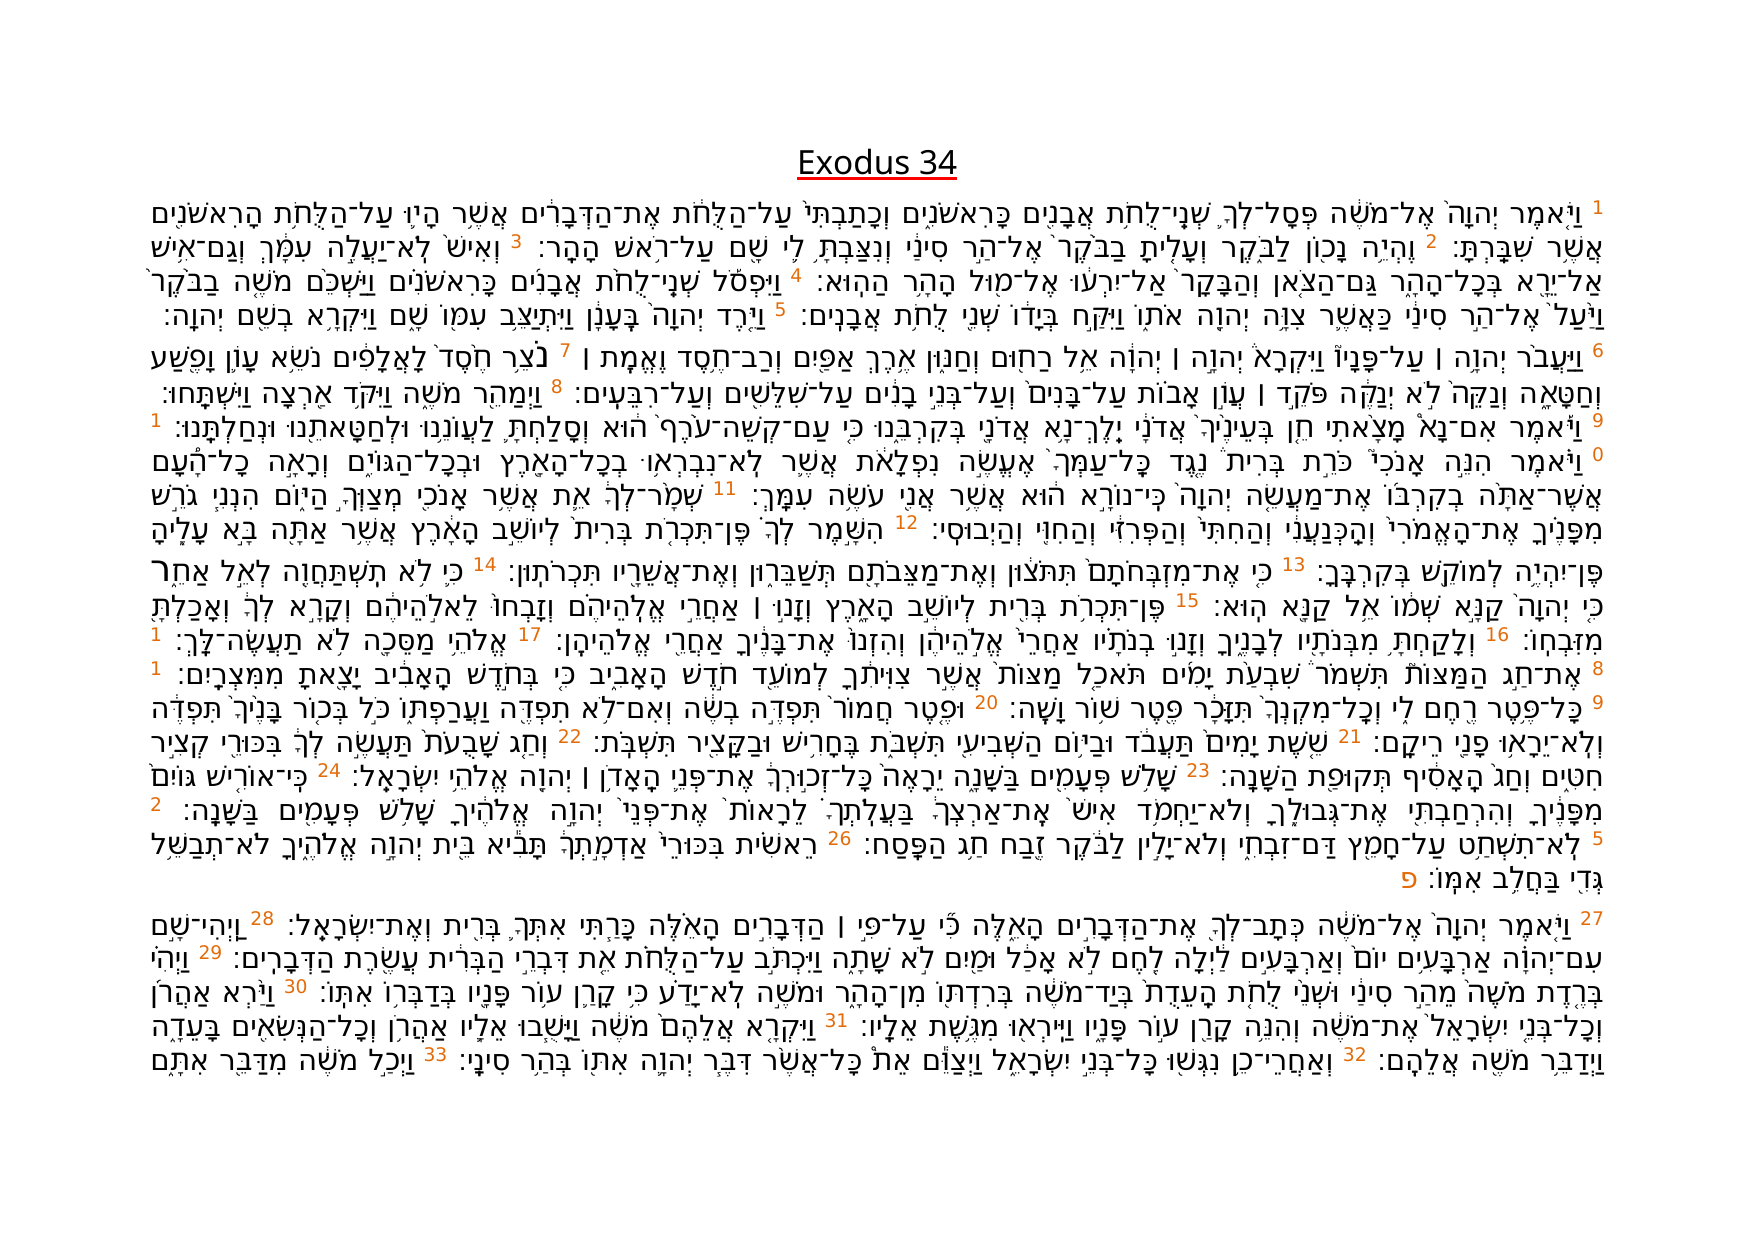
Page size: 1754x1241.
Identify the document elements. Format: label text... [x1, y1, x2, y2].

text 27 וַיֹּ֤אמֶר יְהוָה֙ אֶל־מֹשֶׁ֔ה כְּתָב־לְךָ֖ אֶת־הַדְּבָרִ֣ים הָאֵ֑לֶּה כִּ֞י עַל־פִּ֣י ׀ הַדְּבָרִ֣ים הָאֵ֗לֶּה כָּרַ֧תִּי אִתְּךָ֛ בְּרִ֖ית וְאֶת־יִשְׂרָאֵֽל׃ ‬‬‬28 וֽ͏ַיְהִי־שָׁ֣ם עִם־יְהוָ֗ה אַרְבָּעִ֥ים יוֹם֙ וְאַרְבָּעִ֣ים לַ֔יְלָה לֶ֚חֶם לֹ֣א אָכַ֔ל וּמַ֖יִם לֹ֣א שָׁתָ֑ה וַיִּכְתֹּ֣ב עַל־הַלֻּחֹ֗ת אֵ֚ת דִּבְרֵ֣י הַבְּרִ֔ית עֲשֶׂ֖רֶת הַדְּבָרִֽים׃ ‬‬‬29 וַיְהִ֗י בְּרֶ֤דֶת מֹשֶׁה֙ מֵהַ֣ר סִינַ֔י וּשְׁנֵ֨י לֻחֹ֤ת הָֽעֵדֻת֙ בְּיַד־מֹשֶׁ֔ה בְּרִדְתּ֖וֹ מִן־הָהָ֑ר וּמֹשֶׁ֣ה לֹֽא־יָדַ֗ע כִּ֥י קָרַ֛ן ע֥וֹר פָּנָ֖יו בְּדַבְּר֥וֹ אִתּֽוֹ׃ ‬‬‬30 וַיַּ֨רְא אַהֲרֹ֜ן וְכָל־בְּנֵ֤י יִשְׂרָאֵל֙ אֶת־מֹשֶׁ֔ה וְהִנֵּ֥ה קָרַ֖ן ע֣וֹר פָּנָ֑יו וַיִּֽירְא֖וּ מִגֶּ֥שֶׁת אֵלָֽיו׃ ‬‬‬31 וַיִּקְרָ֤א אֲלֵהֶם֙ מֹשֶׁ֔ה וַיָּשֻׁ֧בוּ אֵלָ֛יו אַהֲרֹ֥ן וְכָל־הַנְּשִׂאִ֖ים בָּעֵדָ֑ה וַיְדַבֵּ֥ר מֹשֶׁ֖ה אֲלֵהֶֽם׃ ‬‬‬32 וְאַחֲרֵי־כֵ֥ן נִגְּשׁ֖וּ כָּל־בְּנֵ֣י יִשְׂרָאֵ֑ל וַיְצַוֵּ֕ם אֵת֩ כָּל־אֲשֶׁ֨ר דִּבֶּ֧ר יְהוָ֛ה אִתּ֖וֹ בְּהַ֥ר סִינָֽי׃ ‬‬‬33 וַיְכַ֣ל מֹשֶׁ֔ה מִדַּבֵּ֖ר אִתָּ֑ם וַיִּתֵּ֥ן עַל־פָּנָ֖יו מַסְוֶֽה׃ ‬‬‬34 וּבְבֹ֨א מֹשֶׁ֜ה לִפְנֵ֤י יְהוָה֙ לְדַבֵּ֣ר אִתּ֔וֹ יָסִ֥יר אֶת־הַמַּסְוֶ֖ה עַד־צֵאת֑וֹ וְיָצָ֗א וְדִבֶּר֙ אֶל־בְּנֵ֣י יִשְׂרָאֵ֔ל אֵ֖ת אֲשֶׁ֥ר יְצֻוֶּֽה׃ ‬‬‬35 וְרָא֤וּ בְנֵֽי־יִשְׂרָאֵל֙ אֶת־פְּנֵ֣י מֹשֶׁ֔ה כִּ֣י קָרַ֔ן ע֖וֹר פְּנֵ֣י מֹשֶׁ֑ה וְהֵשִׁ֨יב מֹשֶׁ֤ה אֶת־הַמַּסְוֶה֙ עַל־פָּנָ֔יו עַד־בֹּא֖וֹ לְדַבֵּ֥ר אִתּֽוֹ׃ ס ‬‬‬‬‬‬‬‬‬‬‬‬ [150, 908, 1604, 1078]
text Exodus 34 [150, 139, 1604, 184]
text 1 וַיֹּ֤אמֶר יְהוָה֙ אֶל־מֹשֶׁ֔ה פְּסָל־לְךָ֛ שְׁנֵֽי־לֻחֹ֥ת אֲבָנִ֖ים כָּרִאשֹׁנִ֑ים וְכָתַבְתִּי֙ עַל־הַלֻּחֹ֔ת אֶת־הַדְּבָרִ֔ים אֲשֶׁ֥ר הָי֛וּ עַל־הַלֻּחֹ֥ת הָרִאשֹׁנִ֖ים אֲשֶׁ֥ר שִׁבַּֽרְתָּ׃ 2 וֶהְיֵ֥ה נָכ֖וֹן לַבֹּ֑קֶר וְעָלִ֤יתָ בַבֹּ֙קֶר֙ אֶל־הַ֣ר סִינַ֔י וְנִצַּבְתָּ֥ לִ֛י שָׁ֖ם עַל־רֹ֥אשׁ הָהָֽר׃ ‬‬‬3 וְאִישׁ֙ לֹֽא־יַעֲלֶ֣ה עִמָּ֔ךְ וְגַם־אִ֥ישׁ אַל־יֵרָ֖א בְּכָל־הָהָ֑ר גַּם־הַצֹּ֤אן וְהַבָּקָר֙ אַל־יִרְע֔וּ אֶל־מ֖וּל הָהָ֥ר הַהֽוּא׃ ‬‬‬4 וַיִּפְסֹ֡ל שְׁנֵֽי־לֻחֹ֨ת אֲבָנִ֜ים כָּרִאשֹׁנִ֗ים וַיַּשְׁכֵּ֨ם מֹשֶׁ֤ה בַבֹּ֙קֶר֙ וַיַּ֙עַל֙ אֶל־הַ֣ר סִינַ֔י כַּאֲשֶׁ֛ר צִוָּ֥ה יְהוָ֖ה אֹת֑וֹ וַיִּקַּ֣ח בְּיָד֔וֹ שְׁנֵ֖י לֻחֹ֥ת אֲבָנִֽים׃ ‬‬‬5 וַיֵּ֤רֶד יְהוָה֙ בֶּֽעָנָ֔ן וַיִּתְיַצֵּ֥ב עִמּ֖וֹ שָׁ֑ם וַיִּקְרָ֥א בְשֵׁ֖ם יְהוָֽה׃ ‬‬‬6 וַיַּעֲבֹ֨ר יְהוָ֥ה ׀ עַל־פָּנָיו֮ וַיִּקְרָא֒ יְהוָ֣ה ׀ יְהוָ֔ה אֵ֥ל רַח֖וּם וְחַנּ֑וּן אֶ֥רֶךְ אַפַּ֖יִם וְרַב־חֶ֥סֶד וֶאֱמֶֽת ׀ ‬‬‬7 נֹצֵ֥ר חֶ֙סֶד֙ לָאֲלָפִ֔ים נֹשֵׂ֥א עָוֺ֛ן וָפֶ֖שַׁע וְחַטָּאָ֑ה וְנַקֵּה֙ לֹ֣א יְנַקֶּ֔ה פֹּקֵ֣ד ׀ עֲוֺ֣ן אָב֗וֹת עַל־בָּנִים֙ וְעַל־בְּנֵ֣י בָנִ֔ים עַל־שִׁלֵּשִׁ֖ים וְעַל־רִבֵּעִֽים׃ ‬‬‬8 וַיְמַהֵ֖ר מֹשֶׁ֑ה וַיִּקֹּ֥ד אַ֖רְצָה וַיִּשְׁתָּֽחוּ׃ ‬‬‬9 וַיֹּ֡אמֶר אִם־נָא֩ מָצָ֨אתִי חֵ֤ן בְּעֵינֶ֙יךָ֙ אֲדֹנָ֔י יֵֽלֶךְ־נָ֥א אֲדֹנָ֖י בְּקִרְבֵּ֑נוּ כִּ֤י עַם־קְשֵׁה־עֹ֙רֶף֙ ה֔וּא וְסָלַחְתָּ֛ לַעֲוֺנֵ֥נוּ וּלְחַטָּאתֵ֖נוּ וּנְחַלְתָּֽנוּ׃ ‬‬‬10 וַיֹּ֗אמֶר הִנֵּ֣ה אָנֹכִי֮ כֹּרֵ֣ת בְּרִית֒ נֶ֤גֶד כָּֽל־עַמְּךָ֙ אֶעֱשֶׂ֣ה נִפְלָאֹ֔ת אֲשֶׁ֛ר לֹֽא־נִבְרְא֥וּ בְכָל־הָאָ֖רֶץ וּבְכָל־הַגּוֹיִ֑ם וְרָאָ֣ה כָל־הָ֠עָם אֲשֶׁר־אַתָּ֨ה בְקִרְבּ֜וֹ אֶת־מַעֲשֵׂ֤ה יְהוָה֙ כִּֽי־נוֹרָ֣א ה֔וּא אֲשֶׁ֥ר אֲנִ֖י עֹשֶׂ֥ה עִמָּֽךְ׃ ‬‬‬11 שְׁמָ֨ר־לְךָ֔ אֵ֛ת אֲשֶׁ֥ר אָנֹכִ֖י מְצַוְּךָ֣ הַיּ֑וֹם הִנְנִ֧י גֹרֵ֣שׁ מִפָּנֶ֗יךָ אֶת־הָאֱמֹרִי֙ וְהַֽכְּנַעֲנִ֔י וְהַחִתִּי֙ וְהַפְּרִזִּ֔י וְהַחִוִּ֖י וְהַיְבוּסִֽי׃ ‬‬‬12 הִשָּׁ֣מֶר לְךָ֗ פֶּן־תִּכְרֹ֤ת בְּרִית֙ לְיוֹשֵׁ֣ב הָאָ֔רֶץ אֲשֶׁ֥ר אַתָּ֖ה בָּ֣א עָלֶ֑יהָ פֶּן־יִהְיֶ֥ה לְמוֹקֵ֖שׁ בְּקִרְבֶּֽךָ׃ ‬‬‬13 כִּ֤י אֶת־מִזְבְּחֹתָם֙ תִּתֹּצ֔וּן וְאֶת־מַצֵּבֹתָ֖ם תְּשַׁבֵּר֑וּן וְאֶת־אֲשֵׁרָ֖יו תִּכְרֹתֽוּן׃ ‬‬‬14 כִּ֛י לֹ֥א תִֽשְׁתַּחֲוֶ֖ה לְאֵ֣ל אַחֵ֑ר כִּ֤י יְהוָה֙ קַנָּ֣א שְׁמ֔וֹ אֵ֥ל קַנָּ֖א הֽוּא׃ ‬‬‬15 פֶּן־תִּכְרֹ֥ת בְּרִ֖ית לְיוֹשֵׁ֣ב הָאָ֑רֶץ וְזָנ֣וּ ׀ אַחֲרֵ֣י אֱלֹֽהֵיהֶ֗ם וְזָבְחוּ֙ לֵאלֹ֣הֵיהֶ֔ם וְקָרָ֣א לְךָ֔ וְאָכַלְתָּ֖ מִזִּבְחֽוֹ׃ ‬‬‬16 וְלָקַחְתָּ֥ מִבְּנֹתָ֖יו לְבָנֶ֑יךָ וְזָנ֣וּ בְנֹתָ֗יו אַחֲרֵי֙ אֱלֹ֣הֵיהֶ֔ן וְהִזְנוּ֙ אֶת־בָּנֶ֔יךָ אַחֲרֵ֖י אֱלֹהֵיהֶֽן׃ ‬‬‬17 אֱלֹהֵ֥י מַסֵּכָ֖ה לֹ֥א תַעֲשֶׂה־לָּֽךְ׃ ‬‬‬18 אֶת־חַ֣ג הַמַּצּוֹת֮ תִּשְׁמֹר֒ שִׁבְעַ֨ת יָמִ֜ים תֹּאכַ֤ל מַצּוֹת֙ אֲשֶׁ֣ר צִוִּיתִ֔ךָ לְמוֹעֵ֖ד חֹ֣דֶשׁ הָאָבִ֑יב כִּ֚י בְּחֹ֣דֶשׁ הָֽאָבִ֔יב יָצָ֖אתָ מִמִּצְרָֽיִם׃ ‬‬‬19 כָּל־פֶּ֥טֶר רֶ֖חֶם לִ֑י וְכָֽל־מִקְנְךָ֙ תִּזָּכָ֔ר פֶּ֖טֶר שׁ֥וֹר וָשֶֽׁה׃ ‬‬‬20 וּפֶ֤טֶר חֲמוֹר֙ תִּפְדֶּ֣ה בְשֶׂ֔ה וְאִם־לֹ֥א תִפְדֶּ֖ה וַעֲרַפְתּ֑וֹ כֹּ֣ל בְּכ֤וֹר בָּנֶ֙יךָ֙ תִּפְדֶּ֔ה וְלֹֽא־יֵרָא֥וּ פָנַ֖י רֵיקָֽם׃ ‬‬‬21 שֵׁ֤שֶׁת יָמִים֙ תַּעֲבֹ֔ד וּבַיּ֥וֹם הַשְּׁבִיעִ֖י תִּשְׁבֹּ֑ת בֶּחָרִ֥ישׁ וּבַקָּצִ֖יר תִּשְׁבֹּֽת׃ ‬‬‬22 וְחַ֤ג שָׁבֻעֹת֙ תַּעֲשֶׂ֣ה לְךָ֔ בִּכּוּרֵ֖י קְצִ֣יר חִטִּ֑ים וְחַג֙ הָֽאָסִ֔יף תְּקוּפַ֖ת הַשָּׁנָֽה׃ ‬‬‬23 שָׁלֹ֥שׁ פְּעָמִ֖ים בַּשָּׁנָ֑ה יֵרָאֶה֙ כָּל־זְכ֣וּרְךָ֔ אֶת־פְּנֵ֛י הָֽאָדֹ֥ן ׀ יְהוָ֖ה אֱלֹהֵ֥י יִשְׂרָאֵֽל׃ ‬‬‬24 כִּֽי־אוֹרִ֤ישׁ גּוֹיִם֙ מִפָּנֶ֔יךָ וְהִרְחַבְתִּ֖י אֶת־גְּבוּלֶ֑ךָ וְלֹא־יַחְמֹ֥ד אִישׁ֙ אֶֽת־אַרְצְךָ֔ בַּעֲלֹֽתְךָ֗ לֵרָאוֹת֙ אֶת־פְּנֵי֙ יְהוָ֣ה אֱלֹהֶ֔יךָ שָׁלֹ֥שׁ פְּעָמִ֖ים בַּשָּׁנָֽה׃ ‬‬‬25 לֹֽא־תִשְׁחַ֥ט עַל־חָמֵ֖ץ דַּם־זִבְחִ֑י וְלֹא־יָלִ֣ין לַבֹּ֔קֶר זֶ֖בַח חַ֥ג הַפָּֽסַח׃ ‬‬‬26 רֵאשִׁ֗ית בִּכּוּרֵי֙ אַדְמָ֣תְךָ֔ תָּבִ֕יא בֵּ֖ית יְהוָ֣ה אֱלֹהֶ֑יךָ לֹא־תְבַשֵּׁ֥ל גְּדִ֖י בַּחֲלֵ֥ב אִמּֽוֹ׃ פ ‬‬‬‬‬‬‬‬‬‬‬‬‬‬‬‬‬‬‬‬‬‬‬‬‬‬‬‬ [150, 197, 1604, 895]
